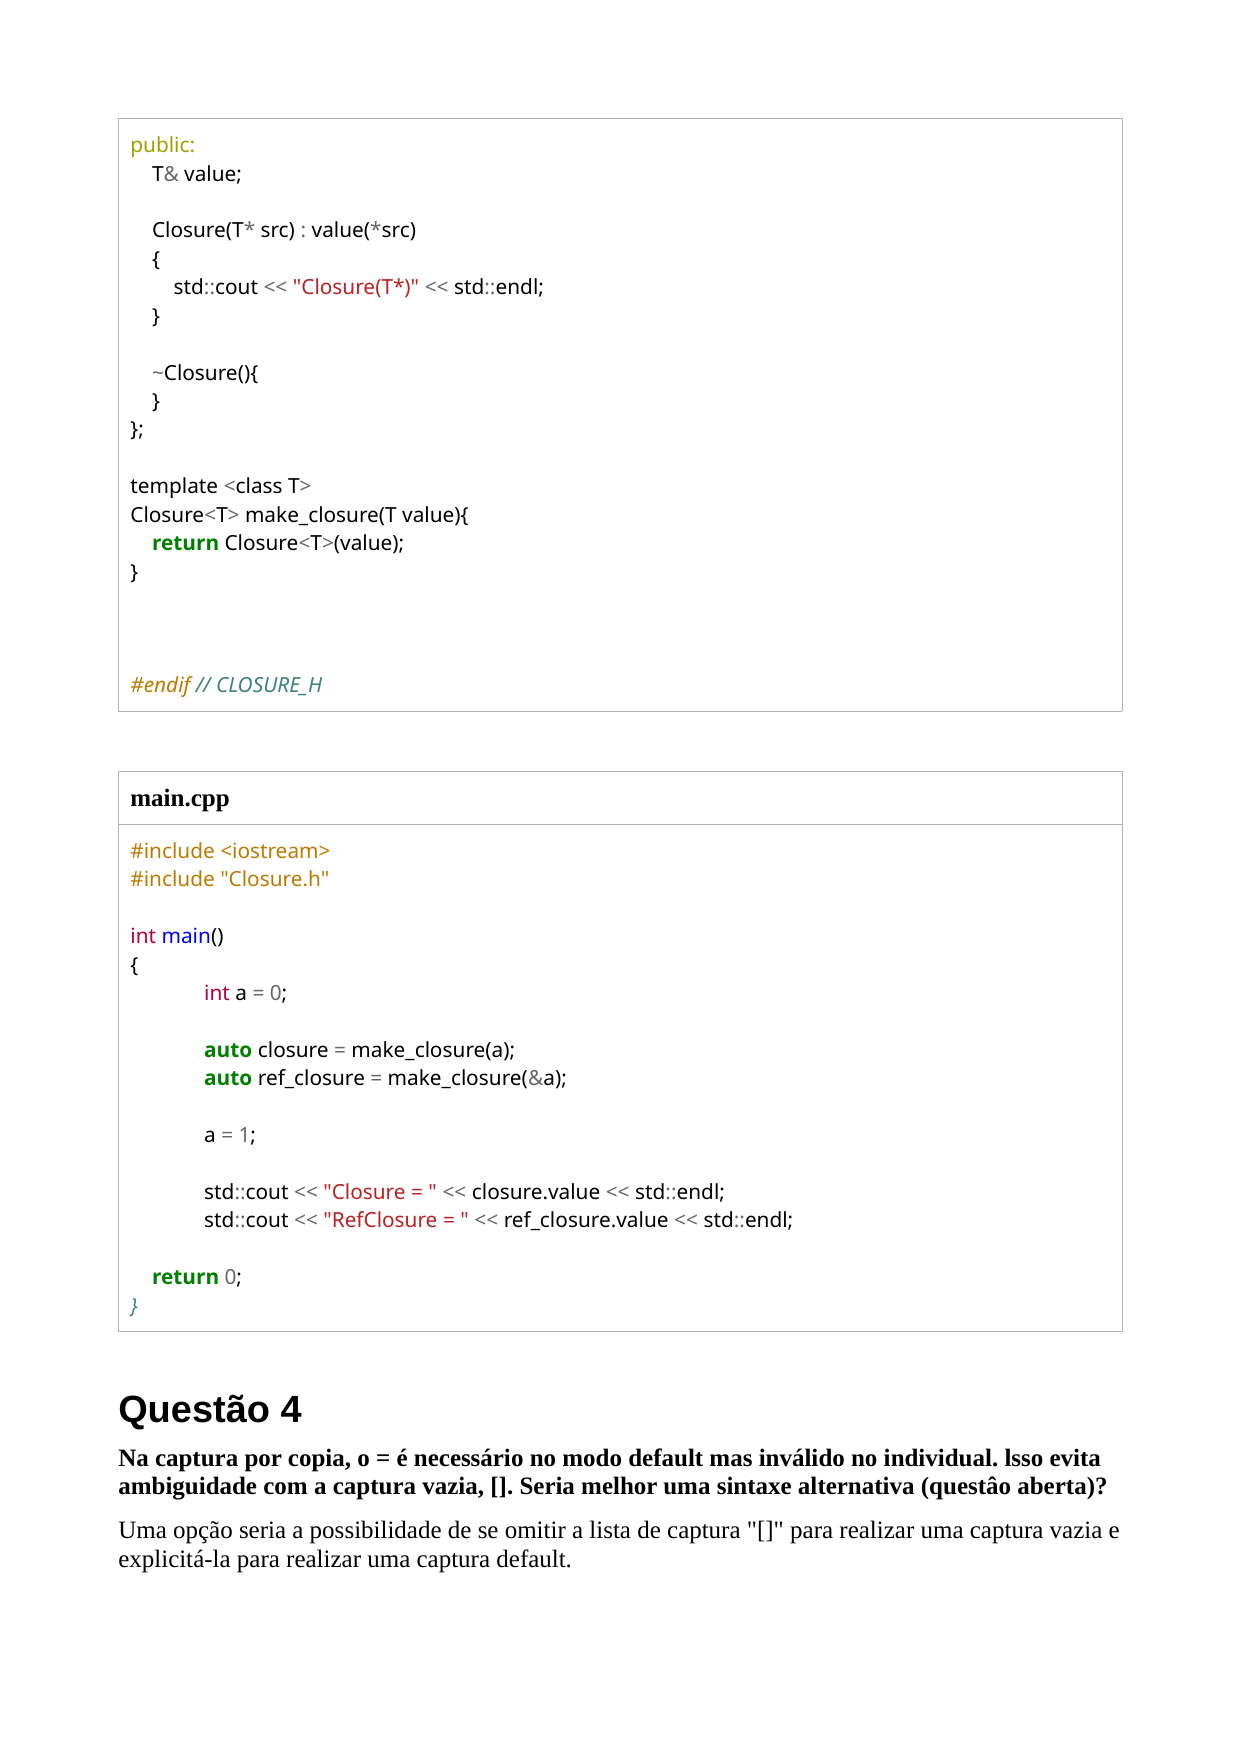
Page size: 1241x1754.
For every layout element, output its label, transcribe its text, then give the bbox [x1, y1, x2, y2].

text ambiguidade com a captura vazia, []. Seria melhor uma sintaxe alternativa (questâo aberta)? [118, 1471, 1122, 1500]
text Uma opção seria a possibilidade de se omitir a lista de captura "[]" para realizar uma captura vazia e explicitá-la para realizar uma captura default. [118, 1515, 1122, 1573]
subtitle Questão 4 [118, 1386, 1122, 1430]
table_cell public: T& value; Closure(T* src) : value(*src) { std::cout << "Closure(T*)" << std::endl; } ~Closure(){ } }; template <class T> Closure<T> make_closure(T value){ return Closure<T>(value); } #endif // CLOSURE_H [119, 119, 1122, 711]
table_header main.cpp [119, 772, 1122, 824]
table_cell #include <iostream> #include "Closure.h" int main() { int a = 0; auto closure = make_closure(a); auto ref_closure = make_closure(&a); a = 1; std::cout << "Closure = " << closure.value << std::endl; std::cout << "RefClosure = " << ref_closure.value << std::endl; return 0; } [119, 825, 1122, 1331]
text Na captura por copia, o = é necessário no modo default mas inválido no individual. lsso evita [118, 1443, 1122, 1471]
